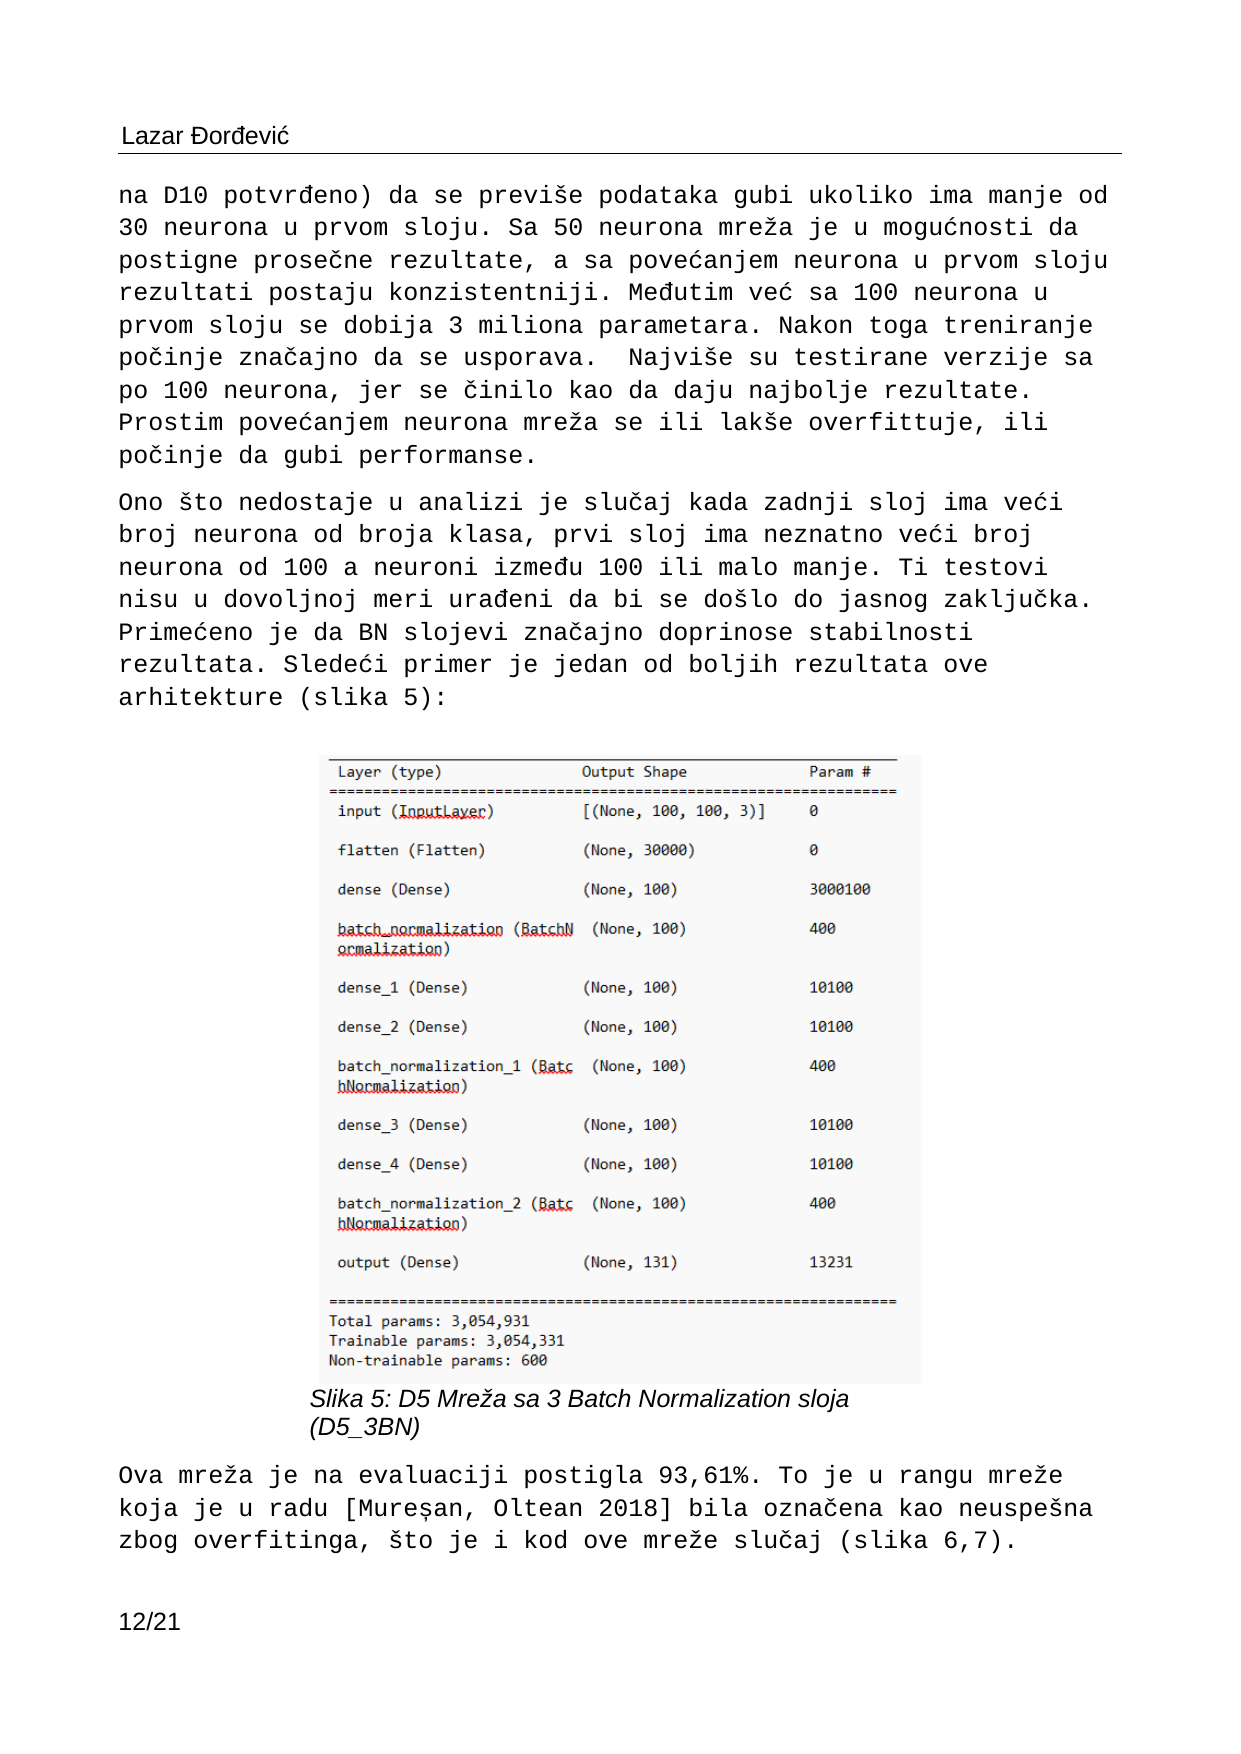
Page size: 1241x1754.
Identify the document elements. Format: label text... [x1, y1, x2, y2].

picture [318, 755, 922, 1384]
text Ova mreža je na evaluaciji postigla 93,61%. To je u rangu mreže koja je u radu [Mureșan, Oltean 2018] bila označena kao neuspešna zbog overfitinga, što je i kod ove mreže slučaj (slika 6,7). [118, 731, 1122, 1556]
text Slika 5: D5 Mreža sa 3 Batch Normalization sloja (D5_3BN) [309, 756, 931, 1441]
text Ono što nedostaje u analizi je slučaj kada zadnji sloj ima veći broj neurona od broja klasa, prvi sloj ima neznatno veći broj neurona od 100 a neuroni između 100 ili malo manje. Ti testovi nisu u dovoljnoj meri urađeni da bi se došlo do jasnog zaključka. Primećeno je da BN slojevi značajno doprinose stabilnosti rezultata. Sledeći primer je jedan od boljih rezultata ove arhitekture (slika 5): [118, 489, 1122, 713]
text na D10 potvrđeno) da se previše podataka gubi ukoliko ima manje od 30 neurona u prvom sloju. Sa 50 neurona mreža je u mogućnosti da postigne prosečne rezultate, a sa povećanjem neurona u prvom sloju rezultati postaju konzistentniji. Međutim već sa 100 neurona u prvom sloju se dobija 3 miliona parametara. Nakon toga treniranje počinje značajno da se usporava. Najviše su testirane verzije sa po 100 neurona, jer se činilo kao da daju najbolje rezultate. Prostim povećanjem neurona mreža se ili lakše overfittuje, ili počinje da gubi performanse. [118, 182, 1122, 471]
